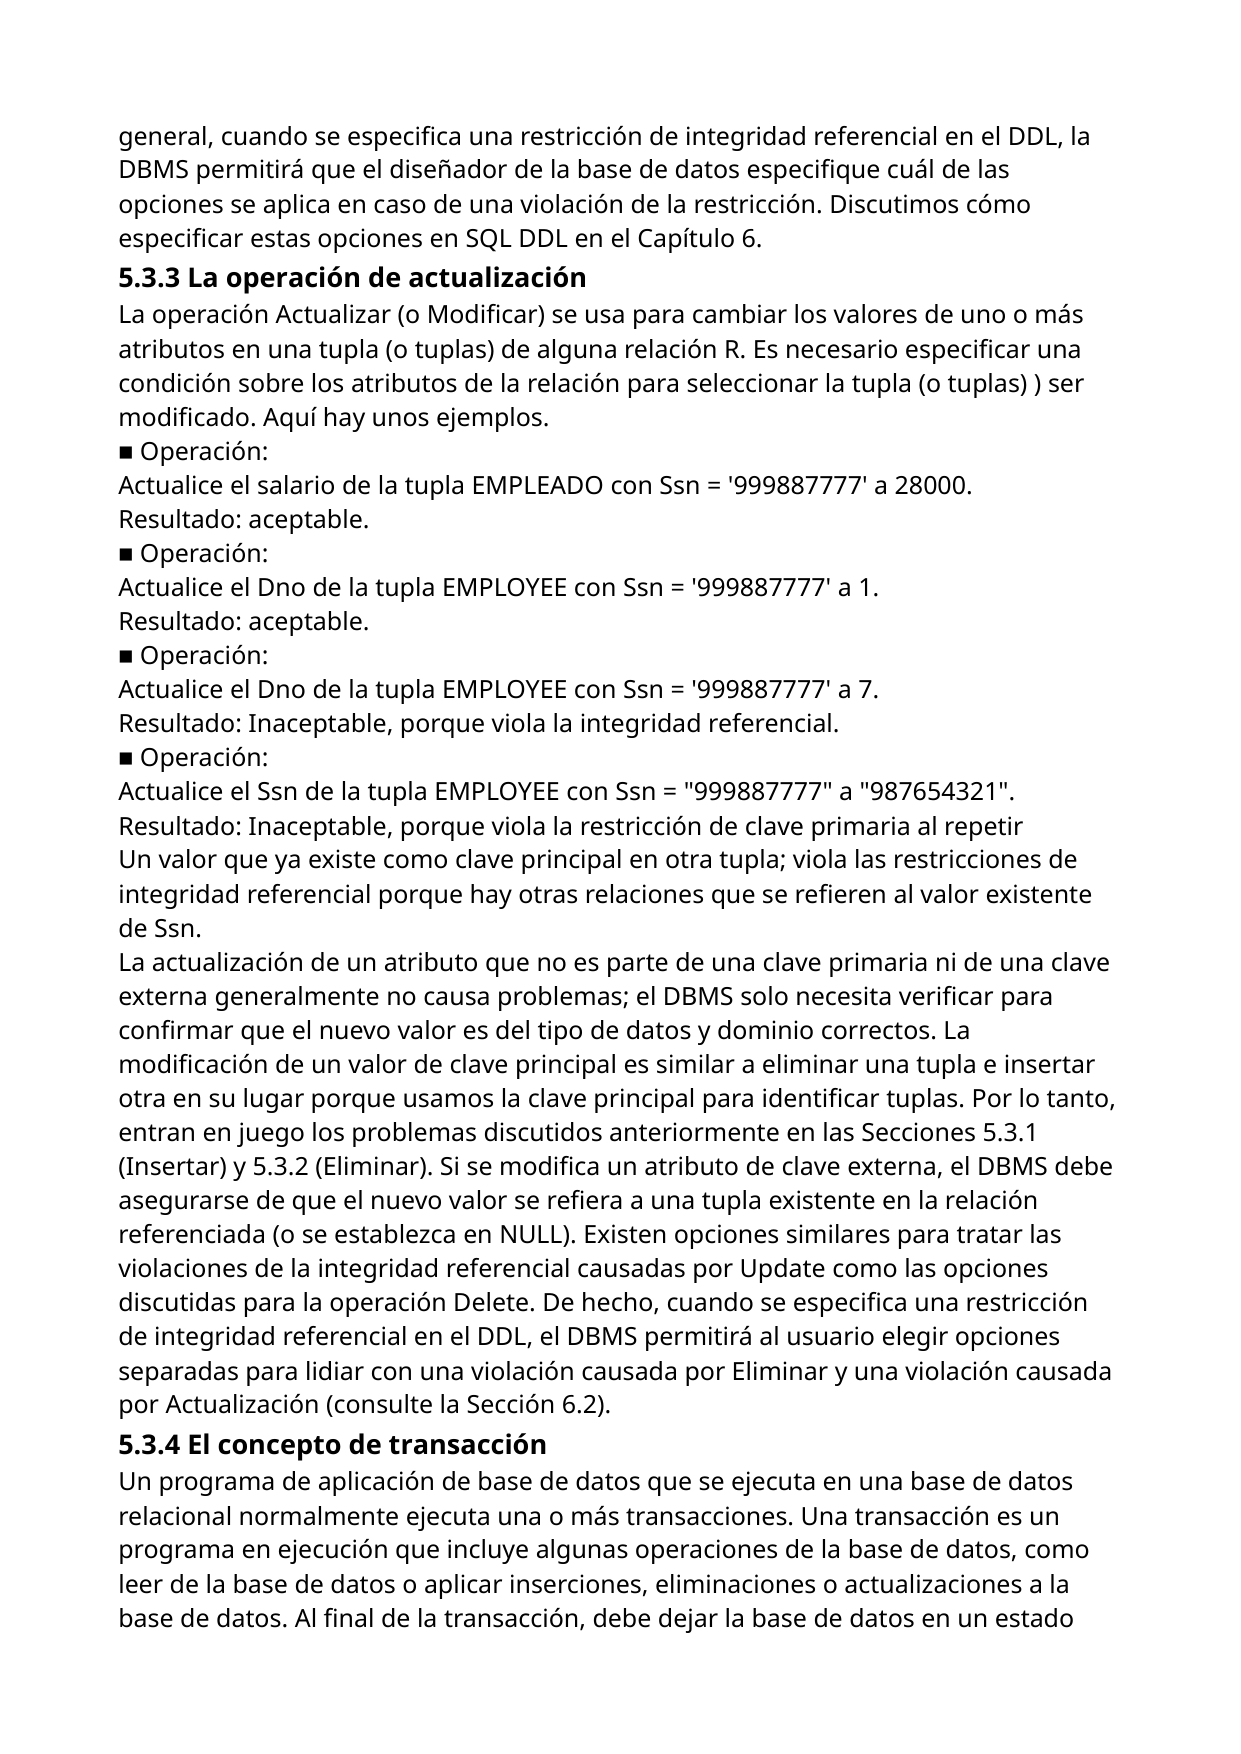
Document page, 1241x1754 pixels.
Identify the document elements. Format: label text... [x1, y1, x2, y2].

subtitle 5.3.4 El concepto de transacción [118, 1425, 1122, 1462]
text general, cuando se especifica una restricción de integridad referencial en el DDL, la DBMS permitirá que el diseñador de la base de datos especifique cuál de las opciones se aplica en caso de una violación de la restricción. Discutimos cómo especificar estas opciones en SQL DDL en el Capítulo 6. [118, 118, 1122, 254]
text Actualice el salario de la tupla EMPLEADO con Ssn = '999887777' a 28000. [118, 467, 1122, 502]
text Resultado: Inaceptable, porque viola la integridad referencial. [118, 706, 1122, 740]
text ■ Operación: [118, 638, 1122, 672]
text Un programa de aplicación de base de datos que se ejecuta en una base de datos relacional normalmente ejecuta una o más transacciones. Una transacción es un programa en ejecución que incluye algunas operaciones de la base de datos, como leer de la base de datos o aplicar inserciones, eliminaciones o actualizaciones a la base de datos. Al final de la transacción, debe dejar la base de datos en un estado [118, 1464, 1122, 1634]
text Actualice el Dno de la tupla EMPLOYEE con Ssn = '999887777' a 1. [118, 570, 1122, 604]
text Resultado: aceptable. [118, 604, 1122, 638]
text Actualice el Ssn de la tupla EMPLOYEE con Ssn = "999887777" a "987654321". [118, 774, 1122, 808]
subtitle 5.3.3 La operación de actualización [118, 258, 1122, 295]
text Resultado: Inaceptable, porque viola la restricción de clave primaria al repetir [118, 808, 1122, 842]
text Un valor que ya existe como clave principal en otra tupla; viola las restricciones de integridad referencial porque hay otras relaciones que se refieren al valor existente de Ssn. [118, 842, 1122, 944]
text Resultado: aceptable. [118, 502, 1122, 536]
text La operación Actualizar (o Modificar) se usa para cambiar los valores de uno o más atributos en una tupla (o tuplas) de alguna relación R. Es necesario especificar una condición sobre los atributos de la relación para seleccionar la tupla (o tuplas) ) ser modificado. Aquí hay unos ejemplos. [118, 297, 1122, 433]
text La actualización de un atributo que no es parte de una clave primaria ni de una clave externa generalmente no causa problemas; el DBMS solo necesita verificar para confirmar que el nuevo valor es del tipo de datos y dominio correctos. La modificación de un valor de clave principal es similar a eliminar una tupla e insertar otra en su lugar porque usamos la clave principal para identificar tuplas. Por lo tanto, entran en juego los problemas discutidos anteriormente en las Secciones 5.3.1 (Insertar) y 5.3.2 (Eliminar). Si se modifica un atributo de clave externa, el DBMS debe asegurarse de que el nuevo valor se refiera a una tupla existente en la relación referenciada (o se establezca en NULL). Existen opciones similares para tratar las violaciones de la integridad referencial causadas por Update como las opciones discutidas para la operación Delete. De hecho, cuando se especifica una restricción de integridad referencial en el DDL, el DBMS permitirá al usuario elegir opciones separadas para lidiar con una violación causada por Eliminar y una violación causada por Actualización (consulte la Sección 6.2). [118, 944, 1122, 1421]
text Actualice el Dno de la tupla EMPLOYEE con Ssn = '999887777' a 7. [118, 672, 1122, 706]
text ■ Operación: [118, 433, 1122, 467]
text ■ Operación: [118, 536, 1122, 570]
text ■ Operación: [118, 740, 1122, 774]
